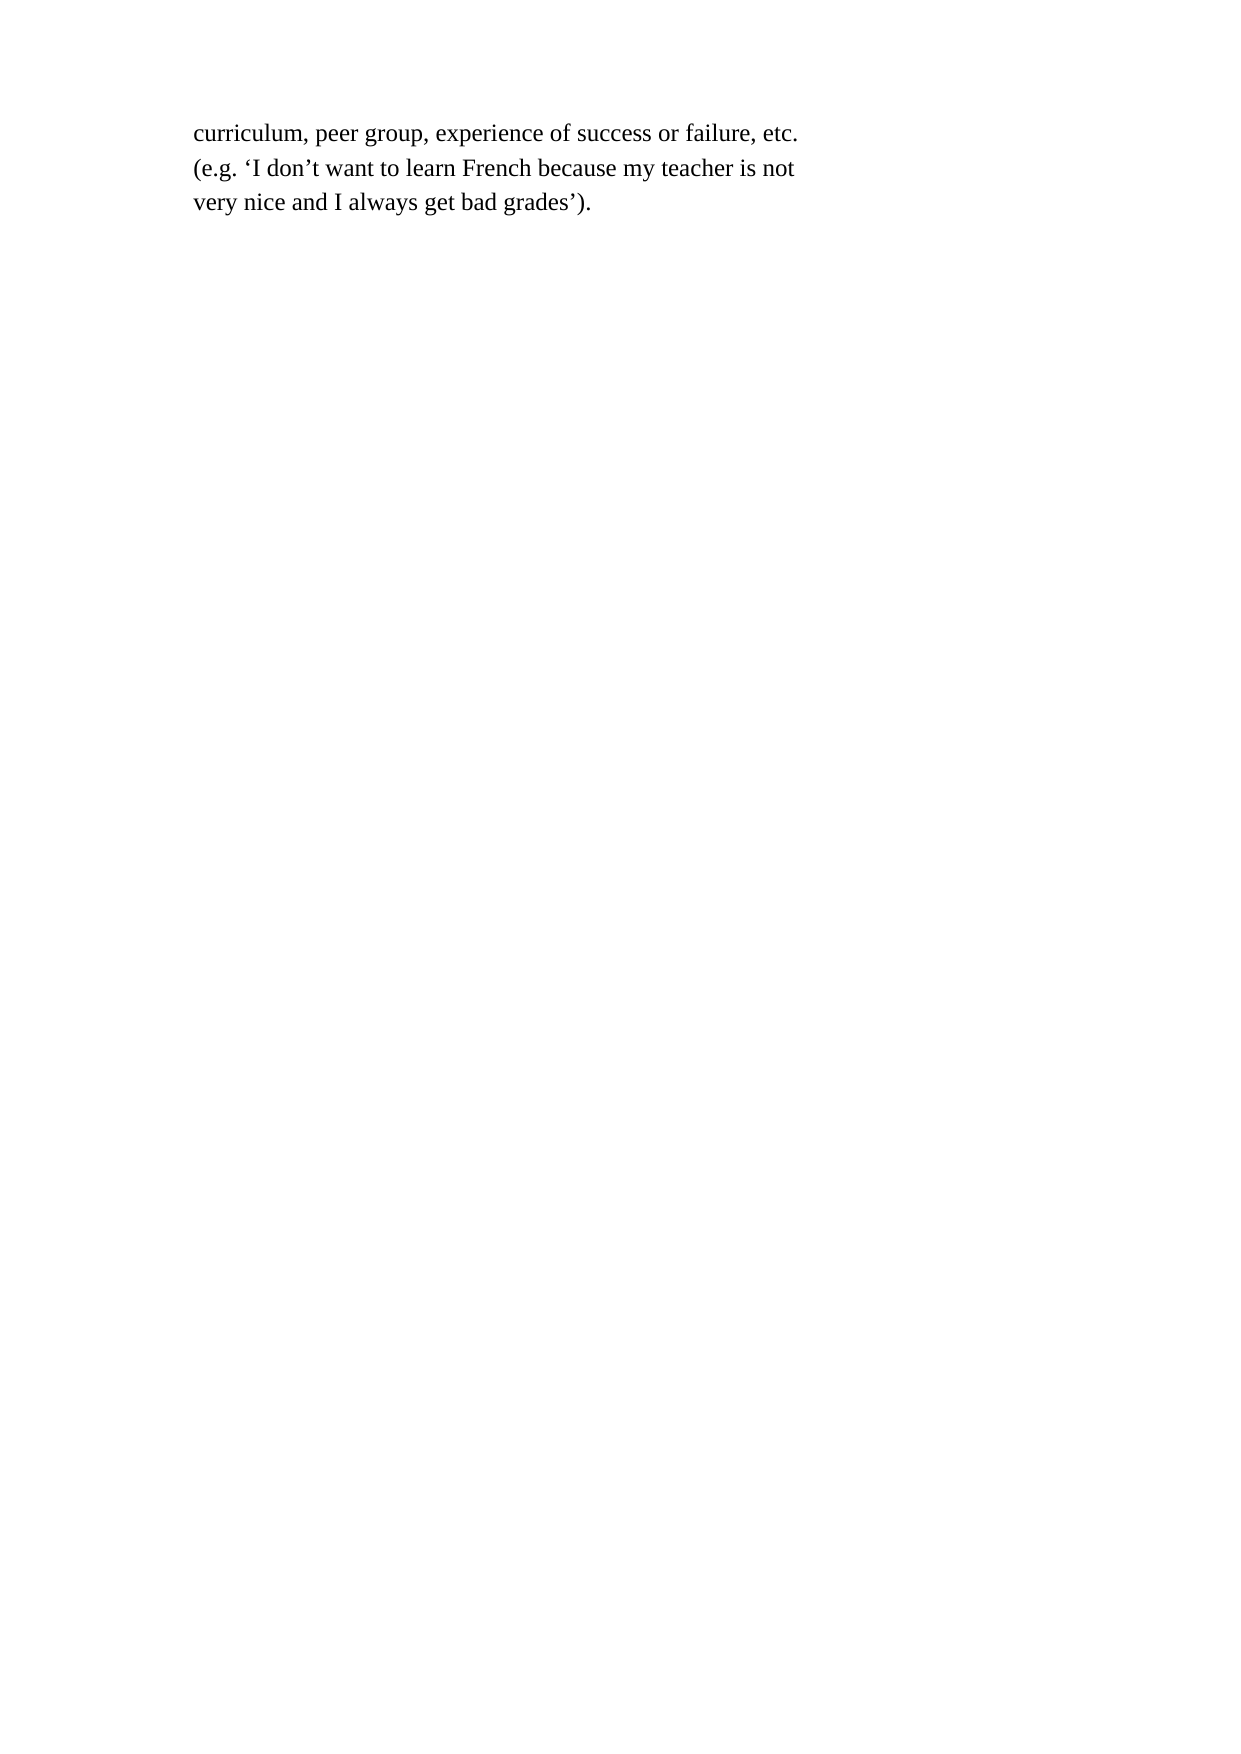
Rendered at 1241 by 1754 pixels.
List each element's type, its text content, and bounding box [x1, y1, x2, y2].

list curriculum, peer group, experience of success or failure, etc. (e.g. ‘I don’t want to learn French because my teacher is not very nice and I always get bad grades’). [156, 118, 827, 216]
